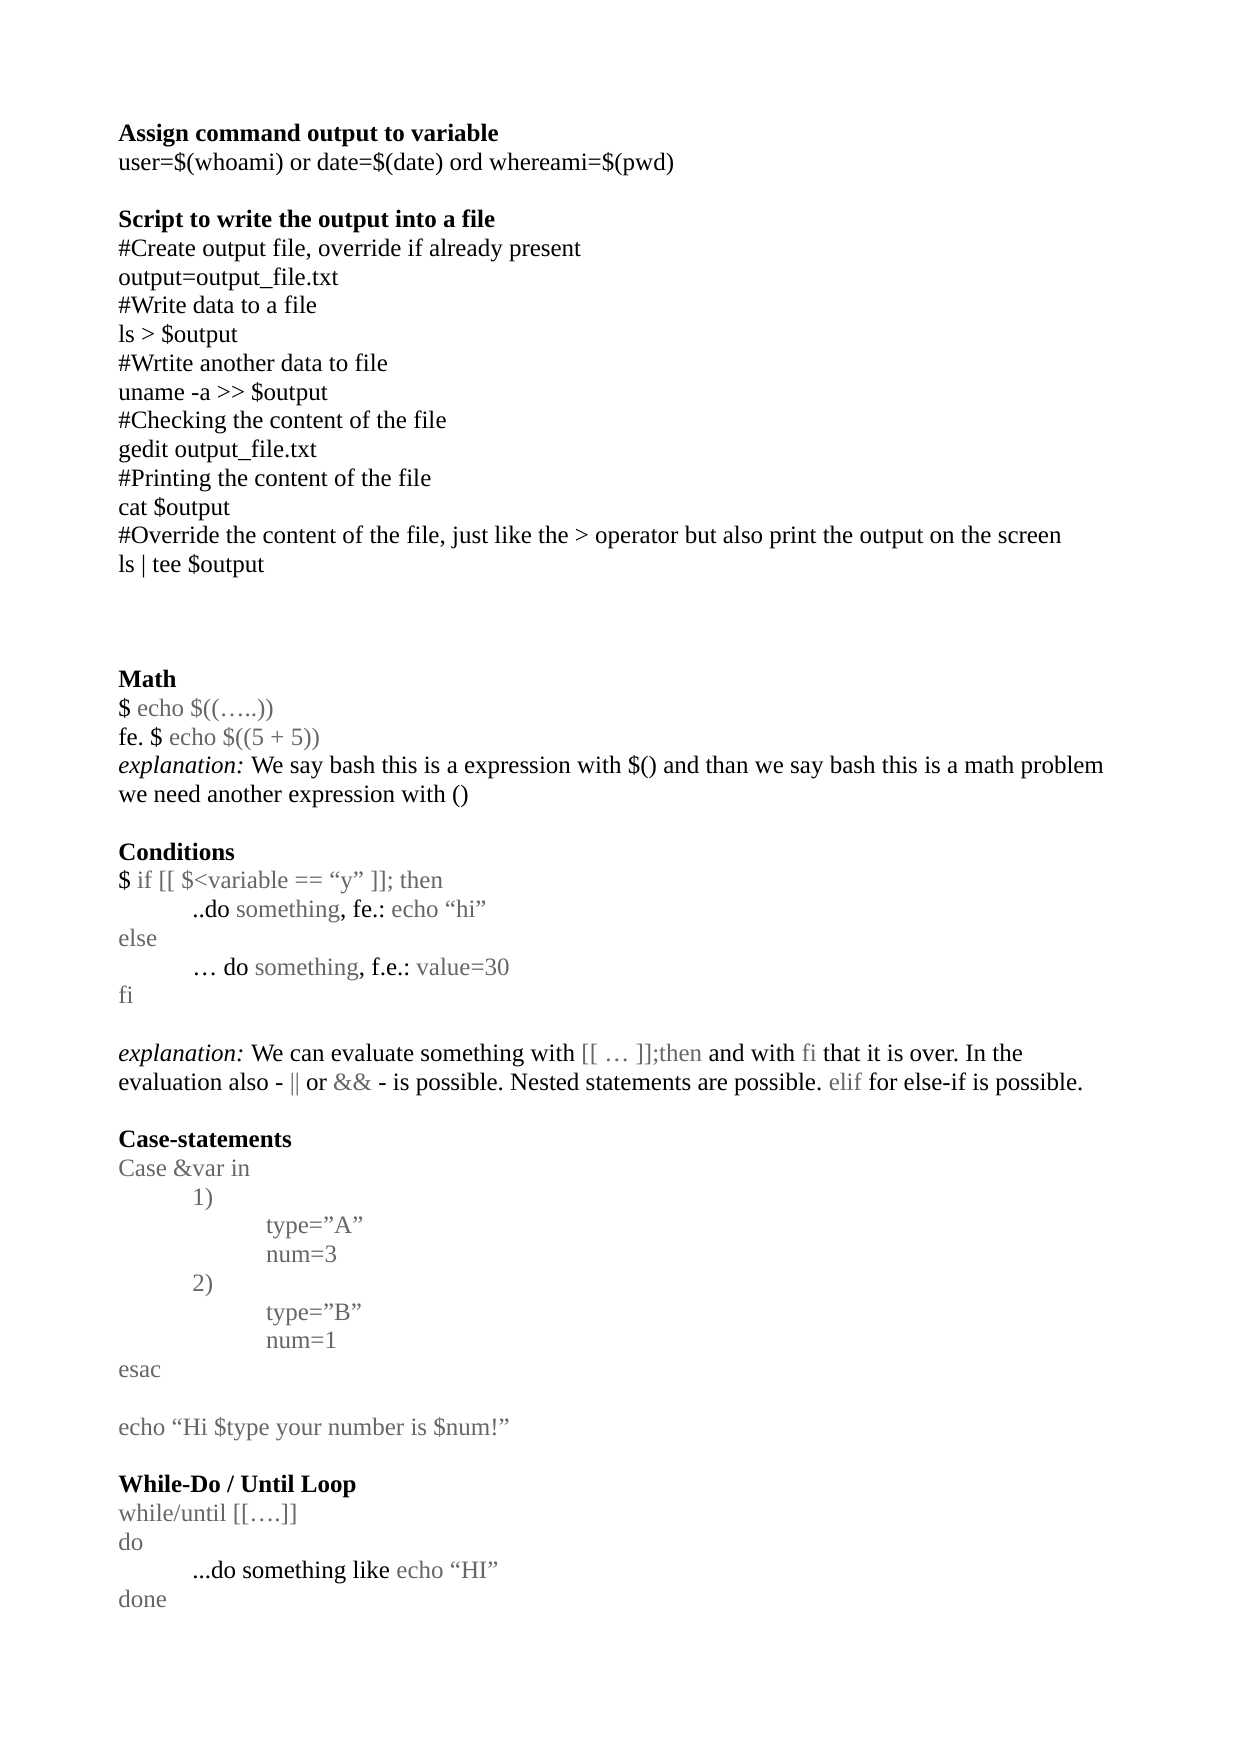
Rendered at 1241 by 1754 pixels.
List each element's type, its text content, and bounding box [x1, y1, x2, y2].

text #Wrtite another data to file [118, 348, 1122, 377]
text fi [118, 981, 1122, 1009]
text esac [118, 1354, 1122, 1383]
text Conditions [118, 837, 1122, 866]
text explanation: We can evaluate something with [[ … ]];then and with fi that it is over. In the evaluation also - || or && - is possible. Nested statements are possible. elif for else-if is possible. [118, 1038, 1122, 1096]
text #Printing the content of the file [118, 463, 1122, 492]
text explanation: We say bash this is a expression with $() and than we say bash this is a math problem we need another expression with () [118, 751, 1122, 808]
text ..do something, fe.: echo “hi” [118, 894, 1122, 923]
text 1) [118, 1182, 1122, 1211]
text ls | tee $output [118, 549, 1122, 578]
text done [118, 1584, 1122, 1613]
text gedit output_file.txt [118, 434, 1122, 463]
text #Create output file, override if already present [118, 233, 1122, 262]
text 2) [118, 1268, 1122, 1297]
text #Override the content of the file, just like the > operator but also print the output on the screen [118, 521, 1122, 549]
text type=”B” [118, 1297, 1122, 1326]
text While-Do / Until Loop [118, 1469, 1122, 1498]
text … do something, f.e.: value=30 [118, 952, 1122, 981]
text fe. $ echo $((5 + 5)) [118, 722, 1122, 751]
text else [118, 923, 1122, 952]
text #Checking the content of the file [118, 406, 1122, 434]
text cat $output [118, 492, 1122, 521]
text #Write data to a file [118, 291, 1122, 319]
text uname -a >> $output [118, 377, 1122, 406]
text $ if [[ $<variable == “y” ]]; then [118, 866, 1122, 894]
text Case &var in [118, 1153, 1122, 1182]
text type=”A” [118, 1211, 1122, 1239]
text Case-statements [118, 1124, 1122, 1153]
text do [118, 1527, 1122, 1556]
text while/until [[….]] [118, 1498, 1122, 1527]
text Math [118, 664, 1122, 693]
text num=3 [118, 1239, 1122, 1268]
text user=$(whoami) or date=$(date) ord whereami=$(pwd) [118, 147, 1122, 176]
text output=output_file.txt [118, 262, 1122, 291]
text Assign command output to variable [118, 118, 1122, 147]
text ls > $output [118, 319, 1122, 348]
text echo “Hi $type your number is $num!” [118, 1412, 1122, 1441]
text num=1 [118, 1326, 1122, 1354]
text $ echo $((…..)) [118, 693, 1122, 722]
text Script to write the output into a file [118, 204, 1122, 233]
text ...do something like echo “HI” [118, 1556, 1122, 1584]
